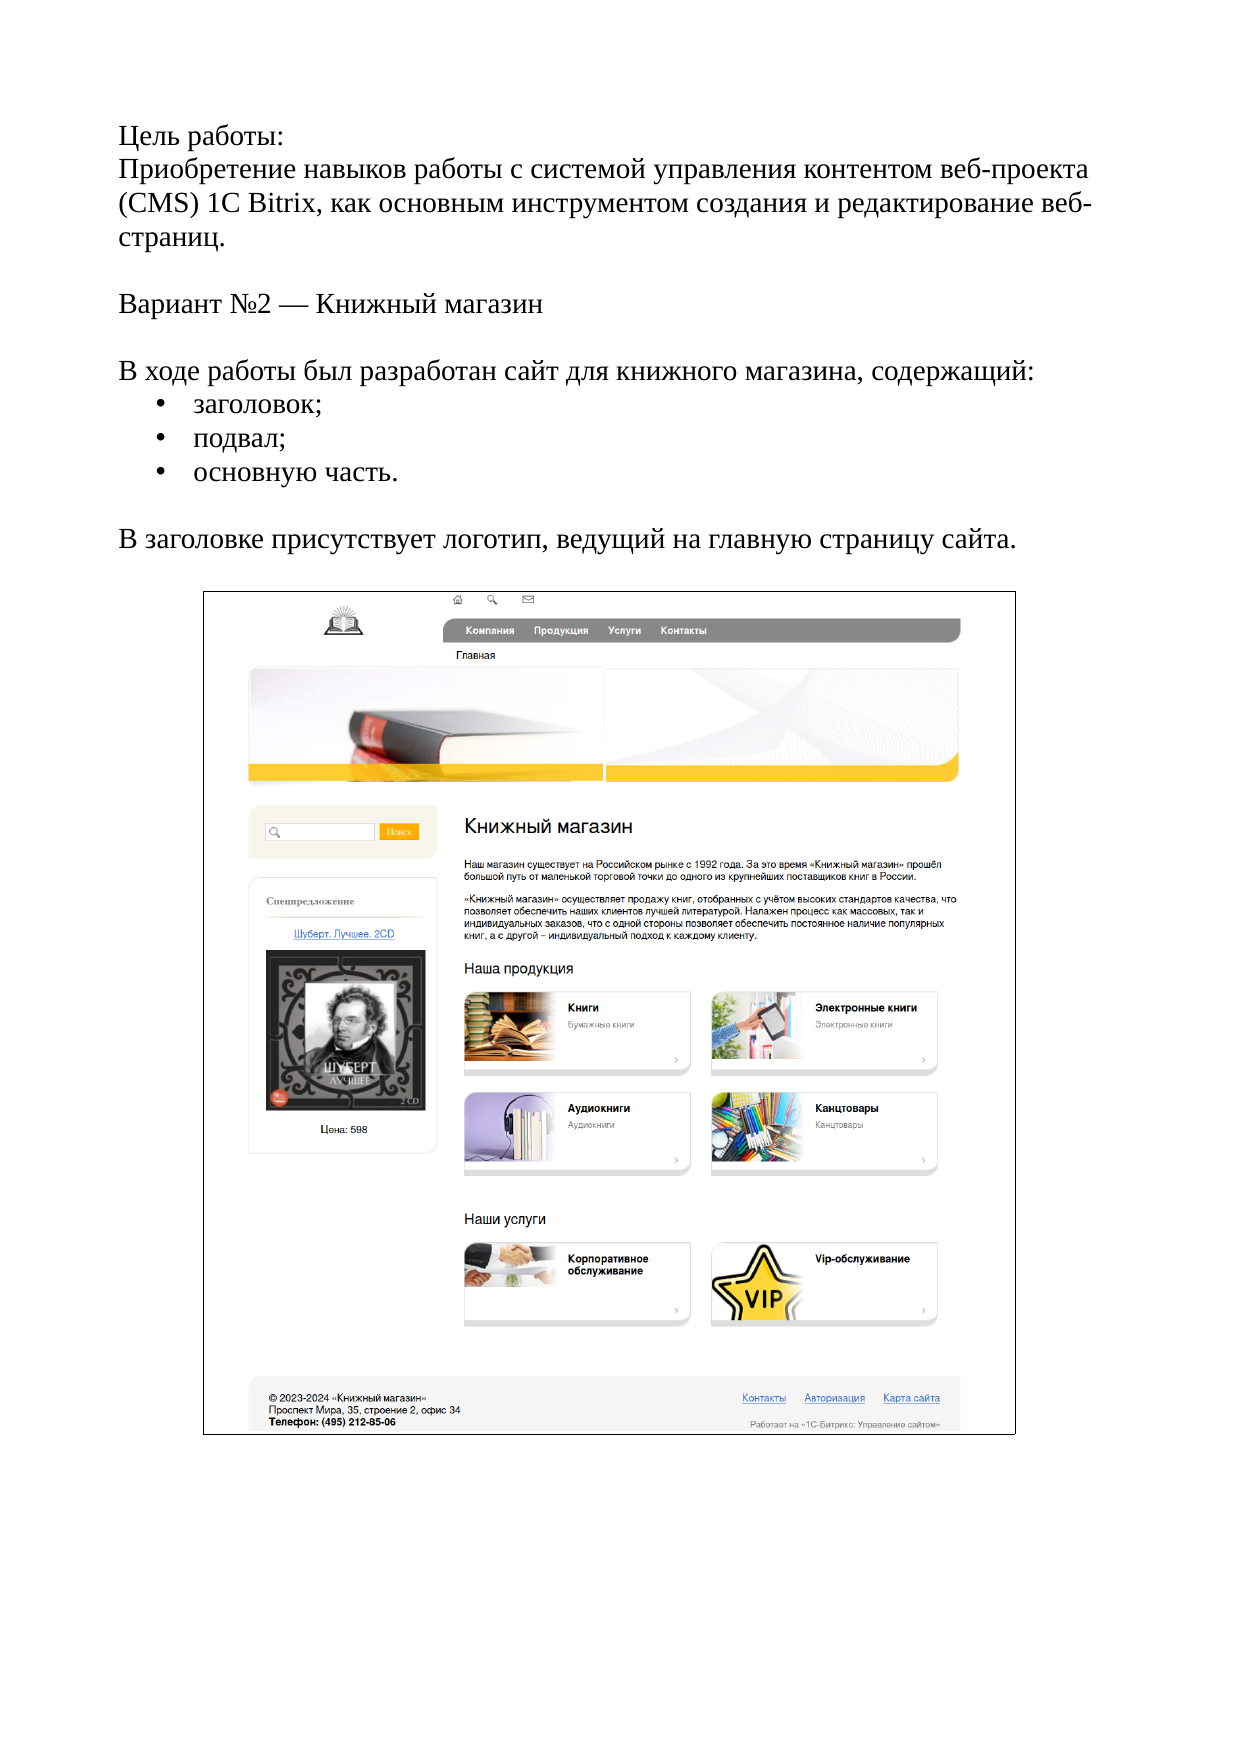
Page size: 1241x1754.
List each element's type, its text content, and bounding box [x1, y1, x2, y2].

text Приобретение навыков работы с системой управления контентом веб-проекта (CMS) 1C Bitrix, как основным инструментом создания и редактирование веб-страниц. [118, 152, 1122, 252]
text Вариант №2 — Книжный магазин [118, 286, 1122, 319]
picture [766, 594, 880, 1431]
text В заголовке присутствует логотип, ведущий на главную страницу сайта. [118, 521, 1122, 554]
list заголовок; [156, 386, 1122, 420]
list подвал; [156, 420, 1122, 454]
list основную часть. [156, 454, 1122, 487]
text В ходе работы был разработан сайт для книжного магазина, содержащий: [118, 353, 1122, 386]
text Цель работы: [118, 118, 1122, 152]
